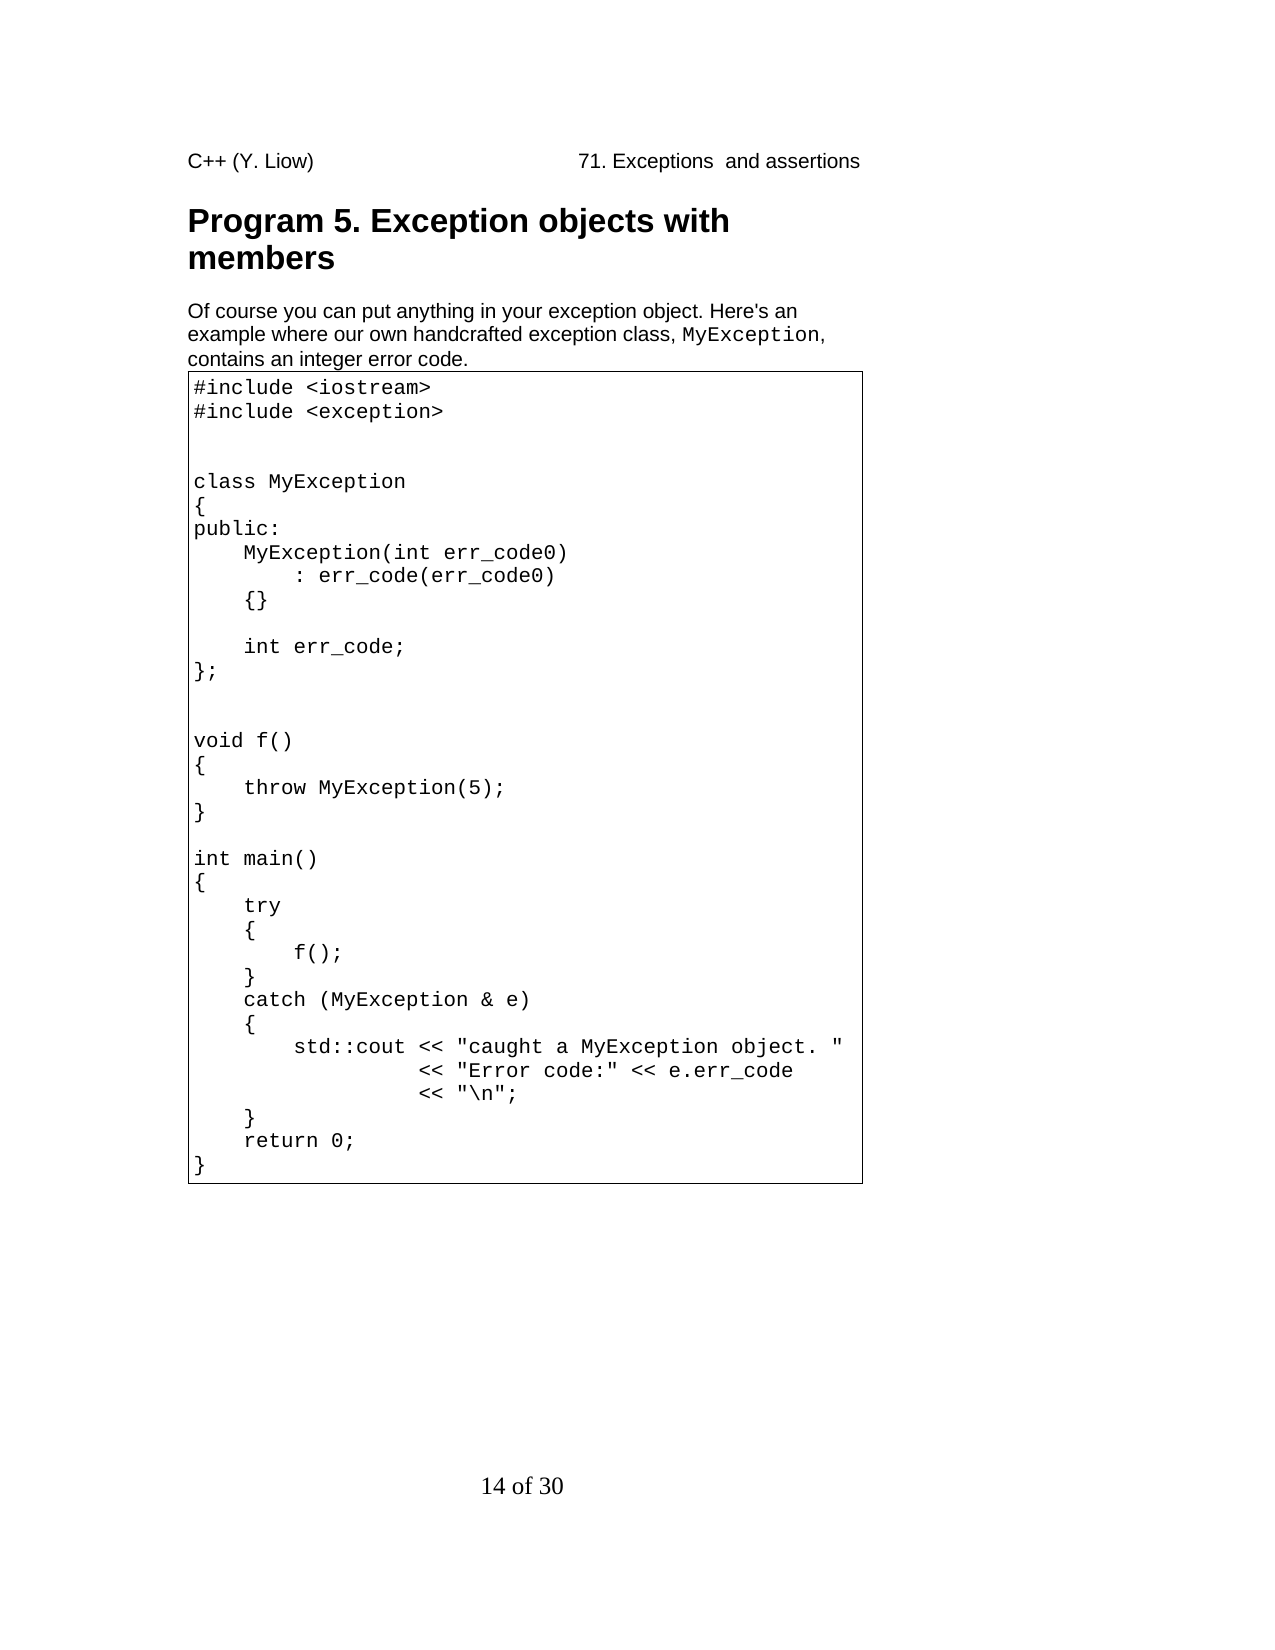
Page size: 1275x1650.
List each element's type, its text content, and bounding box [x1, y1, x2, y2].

text Of course you can put anything in your exception object. Here's an example where our own handcrafted exception class, MyException, contains an integer error code. [187, 300, 862, 371]
table_header #include <iostream> #include <exception> class MyException { public: MyException(int err_code0) : err_code(err_code0) {} int err_code; }; void f() { throw MyException(5); } int main() { try { f(); } catch (MyException & e) { std::cout << "caught a MyException object. " << "Error code:" << e.err_code << "\n"; } return 0; } [189, 372, 862, 1183]
text Program 5. Exception objects with members [187, 203, 862, 277]
